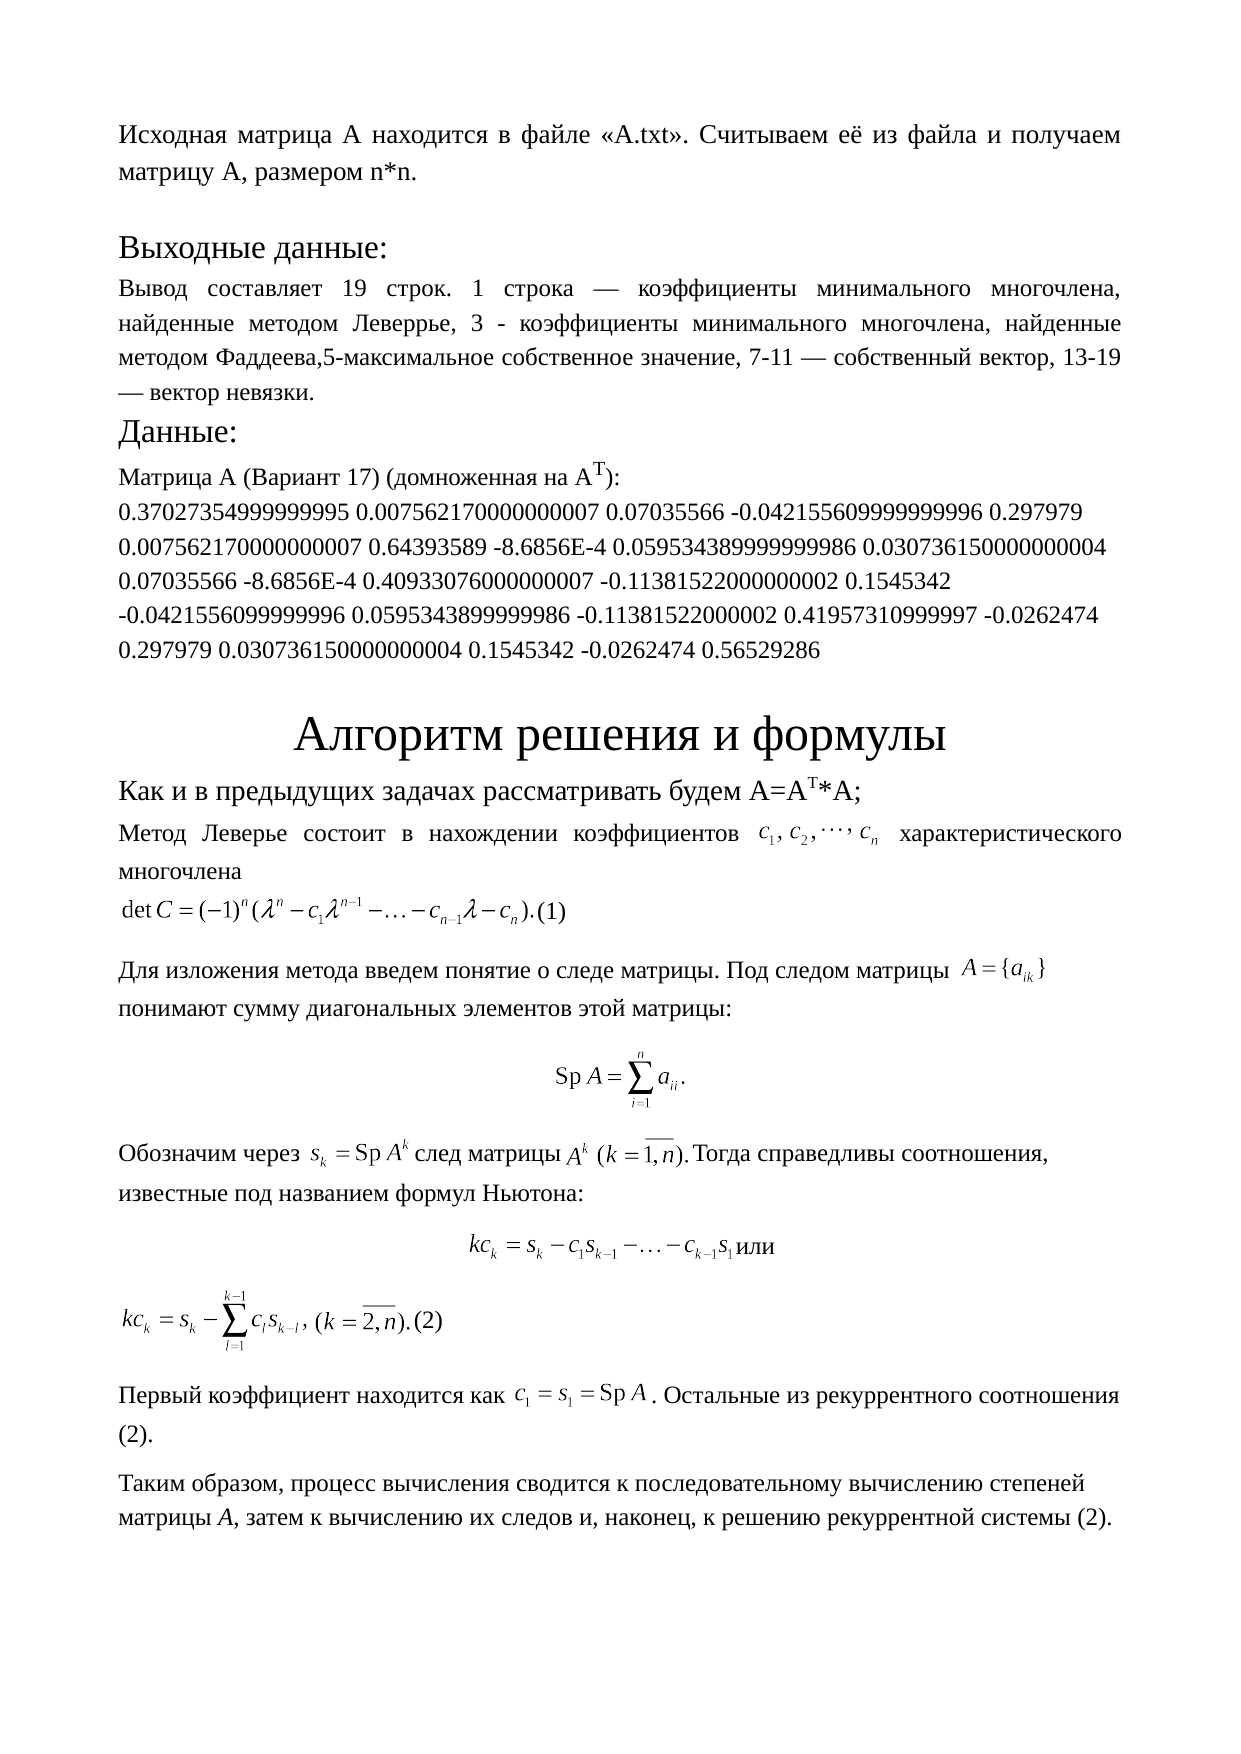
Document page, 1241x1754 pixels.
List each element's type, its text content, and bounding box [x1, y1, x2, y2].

text (2) [312, 1285, 1122, 1355]
picture [956, 950, 1050, 988]
text 0.07035566 -8.6856E-4 0.40933076000000007 -0.11381522000000002 0.1545342 [118, 566, 1122, 595]
text Метод Леверье состоит в нахождении коэффициентов характеристического многочлена [118, 813, 1122, 885]
picture [306, 1133, 415, 1173]
text Алгоритм решения и формулы [118, 704, 1122, 762]
picture [118, 891, 537, 930]
text (1) [537, 891, 1122, 930]
text Матрица А (Вариант 17) (домноженная на АТ): [118, 457, 1122, 491]
picture [465, 1227, 736, 1265]
text [118, 1227, 465, 1264]
text Выходные данные: [118, 227, 1122, 266]
picture [511, 1375, 651, 1413]
text 0.297979 0.030736150000000004 0.1545342 -0.0262474 0.56529286 [118, 635, 1122, 664]
text Данные: [118, 411, 1122, 449]
text Исходная матрица А находится в файле «А.txt». Считываем её из файла и получаем матрицу А, размером n*n. [118, 118, 1122, 187]
text или [736, 1227, 1122, 1264]
text Вывод составляет 19 строк. 1 строка — коэффициенты минимального многочлена, найденные методом Леверрье, 3 - коэффициенты минимального многочлена, найденные методом Фаддеева,5-максимальное собственное значение, 7-11 — собственный вектор, 13-19 — вектор невязки. [118, 273, 1122, 405]
text Для изложения метода введем понятие о следе матрицы. Под следом матрицы понимают сумму диагональных элементов этой матрицы: [118, 950, 1122, 1022]
text Таким образом, процесс вычисления сводится к последовательному вычислению степеней матрицы A, затем к вычислению их следов и, наконец, к решению рекуррентной системы (2). [118, 1468, 1122, 1531]
picture [755, 813, 884, 851]
picture [552, 1042, 689, 1113]
text Обозначим через след матрицыТогда справедливы соотношения, известные под названием формул Ньютона: [118, 1133, 1122, 1207]
text 0.37027354999999995 0.007562170000000007 0.07035566 -0.042155609999999996 0.297979 [118, 497, 1122, 526]
picture [118, 1285, 414, 1356]
text Первый коэффициент находится как . Остальные из рекуррентного соотношения (2). [118, 1376, 1122, 1447]
text Как и в предыдущих задачах рассматривать будем A=AT*A; [118, 773, 1122, 807]
picture [561, 1133, 693, 1173]
text 0.007562170000000007 0.64393589 -8.6856E-4 0.059534389999999986 0.030736150000000004 [118, 532, 1122, 560]
text -0.0421556099999996 0.0595343899999986 -0.11381522000002 0.41957310999997 -0.0262474 [118, 601, 1122, 629]
